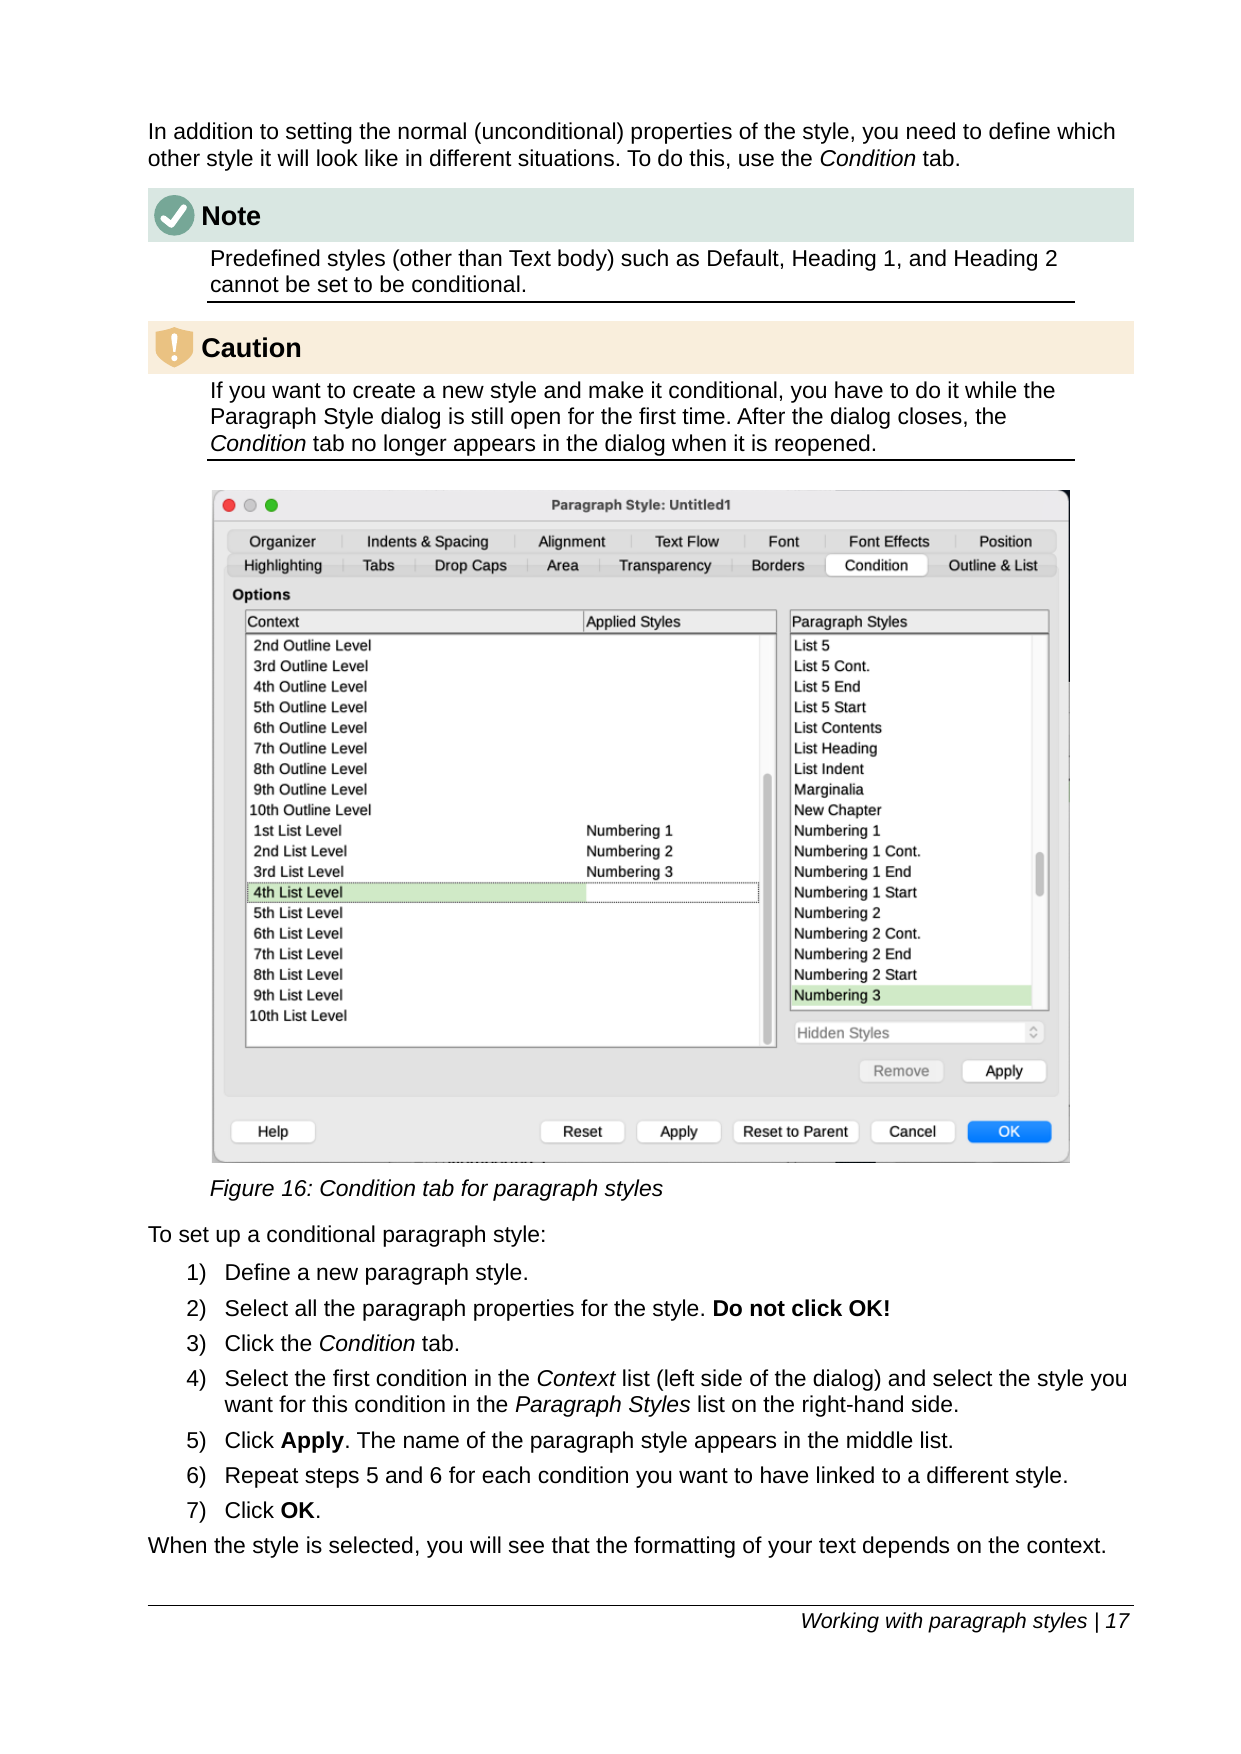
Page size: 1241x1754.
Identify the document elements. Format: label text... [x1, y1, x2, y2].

list Select all the paragraph properties for the style. Do not click OK! [207, 1294, 1134, 1321]
subtitle Note [148, 188, 1134, 242]
list Click Apply. The name of the paragraph style appears in the middle list. [207, 1427, 1134, 1453]
text In addition to setting the normal (unconditional) properties of the style, you need to define which other style it will look like in different situations. To do this, use the Condition tab. [148, 118, 1134, 171]
subtitle Caution [148, 321, 1134, 374]
list Repeat steps 5 and 6 for each condition you want to have linked to a different style. [207, 1462, 1134, 1488]
text Figure 16: Condition tab for paragraph styles [209, 1175, 1072, 1201]
picture [211, 490, 1070, 1163]
text When the style is selected, you will see that the formatting of your text depends on the context. [148, 1532, 1134, 1558]
text If you want to create a new style and make it conditional, you have to do it while the Paragraph Style dialog is still open for the first time. After the dialog closes, the Condition tab no longer appears in the dialog when it is reopened. [207, 374, 1075, 459]
list Click the Condition tab. [207, 1330, 1134, 1356]
list Define a new paragraph style. [207, 1259, 1134, 1286]
list Click OK. [207, 1497, 1134, 1523]
text Predefined styles (other than Text body) such as Default, Heading 1, and Heading 2 cannot be set to be conditional. [207, 242, 1075, 301]
list To set up a conditional paragraph style: [148, 1221, 1134, 1247]
list Select the first condition in the Context list (left side of the dialog) and select the style you want for this condition in the Paragraph Styles list on the right-hand side. [207, 1365, 1134, 1418]
